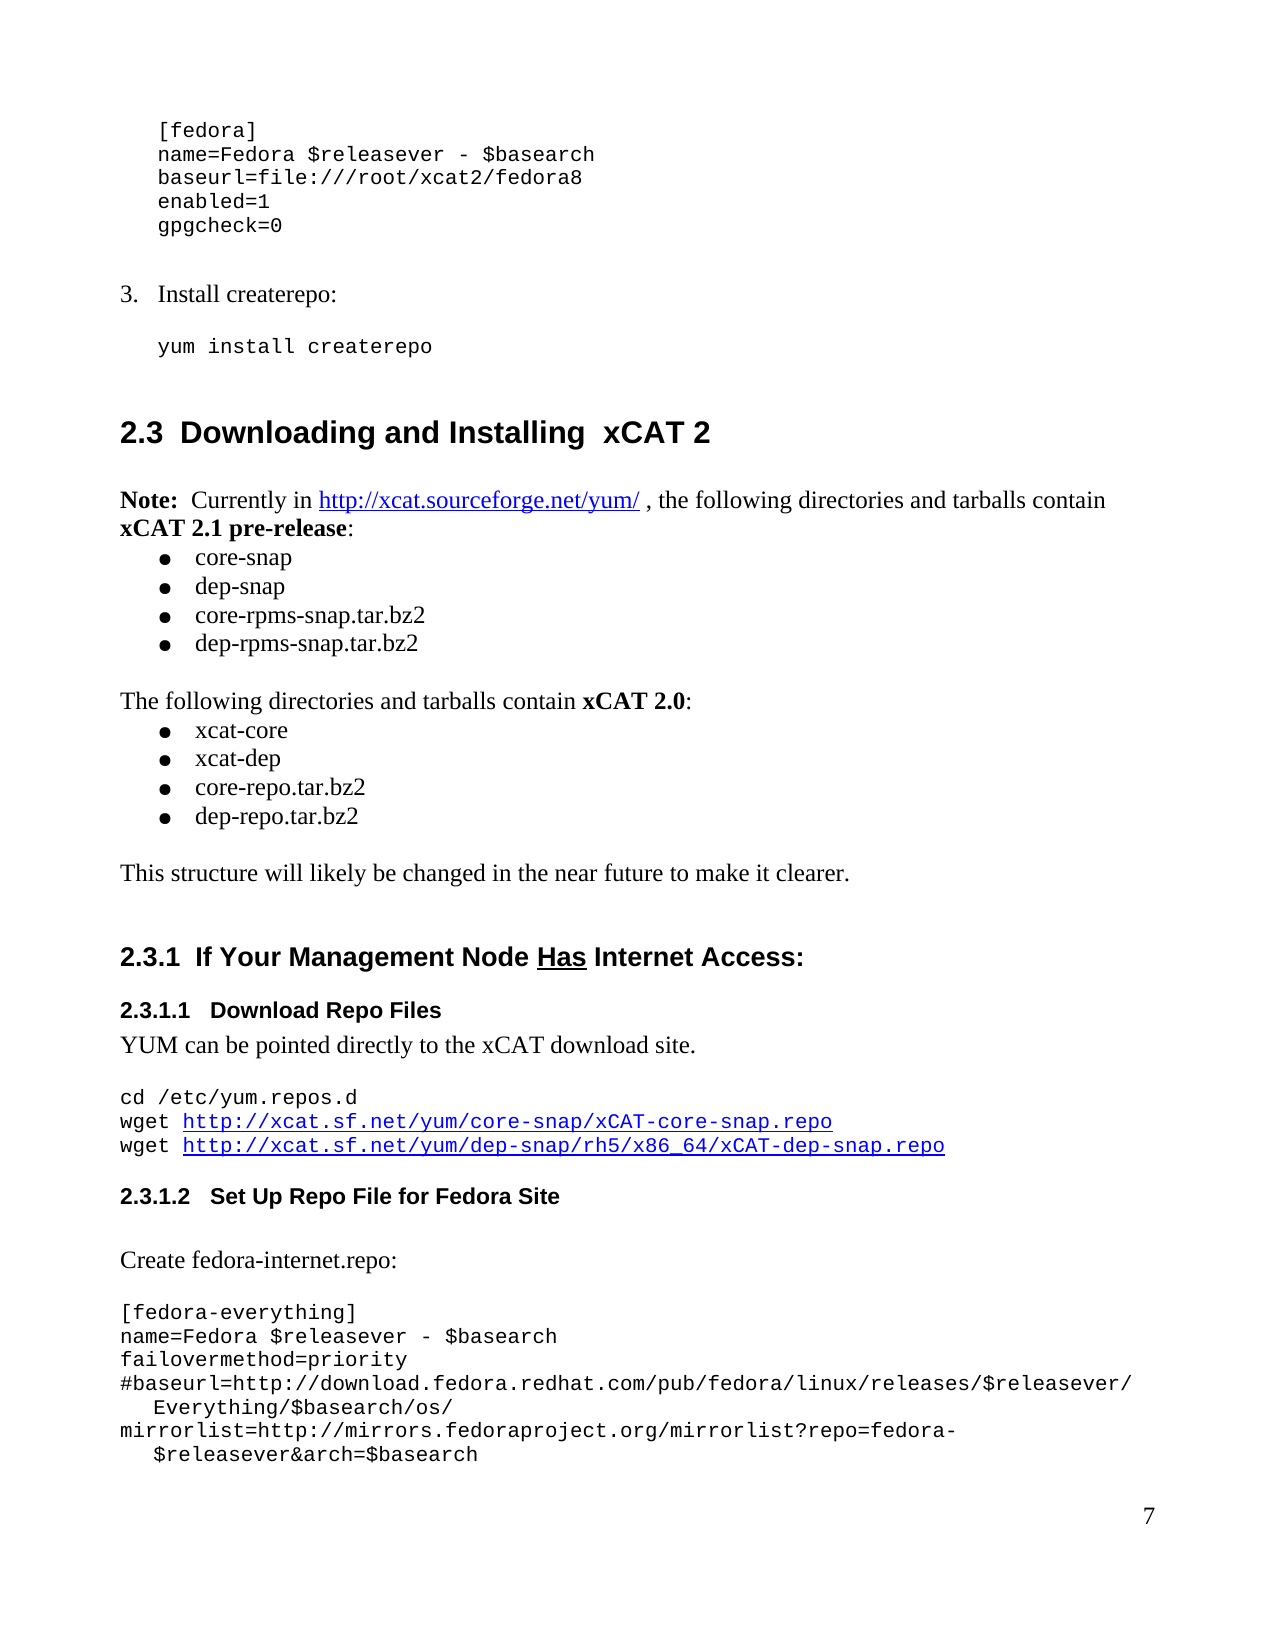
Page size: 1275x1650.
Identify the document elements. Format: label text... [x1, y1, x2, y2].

text name=Fedora $releasever - $basearch [157, 144, 1155, 167]
text enabled=1 [157, 191, 1155, 214]
list core-snap [157, 542, 1155, 571]
list core-rpms-snap.tar.bz2 [157, 600, 1155, 628]
text YUM can be pointed directly to the xCAT download site. [120, 1030, 1155, 1059]
text baseurl=file:///root/xcat2/fedora8 [157, 167, 1155, 191]
subtitle Set Up Repo File for Fedora Site [120, 1183, 1155, 1210]
list dep-snap [157, 571, 1155, 600]
list dep-repo.tar.bz2 [157, 801, 1155, 830]
text [fedora] [157, 120, 1155, 144]
text failovermethod=priority [120, 1349, 1155, 1373]
text [fedora-everything] [120, 1302, 1155, 1326]
text name=Fedora $releasever - $basearch [120, 1326, 1155, 1349]
list dep-rpms-snap.tar.bz2 [157, 628, 1155, 657]
list Install createrepo: [120, 279, 1155, 336]
subtitle Download Repo Files [120, 997, 1155, 1024]
text The following directories and tarballs contain xCAT 2.0: [120, 686, 1155, 715]
text #baseurl=http://download.fedora.redhat.com/pub/fedora/linux/releases/$releasever/Everything/$basearch/os/ [120, 1373, 1155, 1420]
list core-repo.tar.bz2 [157, 772, 1155, 801]
list xcat-core [157, 715, 1155, 743]
list xcat-dep [157, 743, 1155, 772]
subtitle Downloading and Installing xCAT 2 [120, 414, 1155, 450]
text cd /etc/yum.repos.d [120, 1087, 1155, 1111]
text Note: Currently in http://xcat.sourceforge.net/yum/ , the following directories and tarballs contain xCAT 2.1 pre-release: [120, 485, 1155, 542]
subtitle If Your Management Node Has Internet Access: [120, 941, 1155, 972]
text gpgcheck=0 [157, 214, 1155, 238]
text Create fedora-internet.repo: [120, 1245, 1155, 1273]
text wget http://xcat.sf.net/yum/dep-snap/rh5/x86_64/xCAT-dep-snap.repo [120, 1135, 1155, 1158]
text yum install createrepo [157, 336, 1155, 360]
text mirrorlist=http://mirrors.fedoraproject.org/mirrorlist?repo=fedora-$releasever&arch=$basearch [120, 1420, 1155, 1468]
text This structure will likely be changed in the near future to make it clearer. [120, 858, 1155, 887]
text wget http://xcat.sf.net/yum/core-snap/xCAT-core-snap.repo [120, 1111, 1155, 1135]
